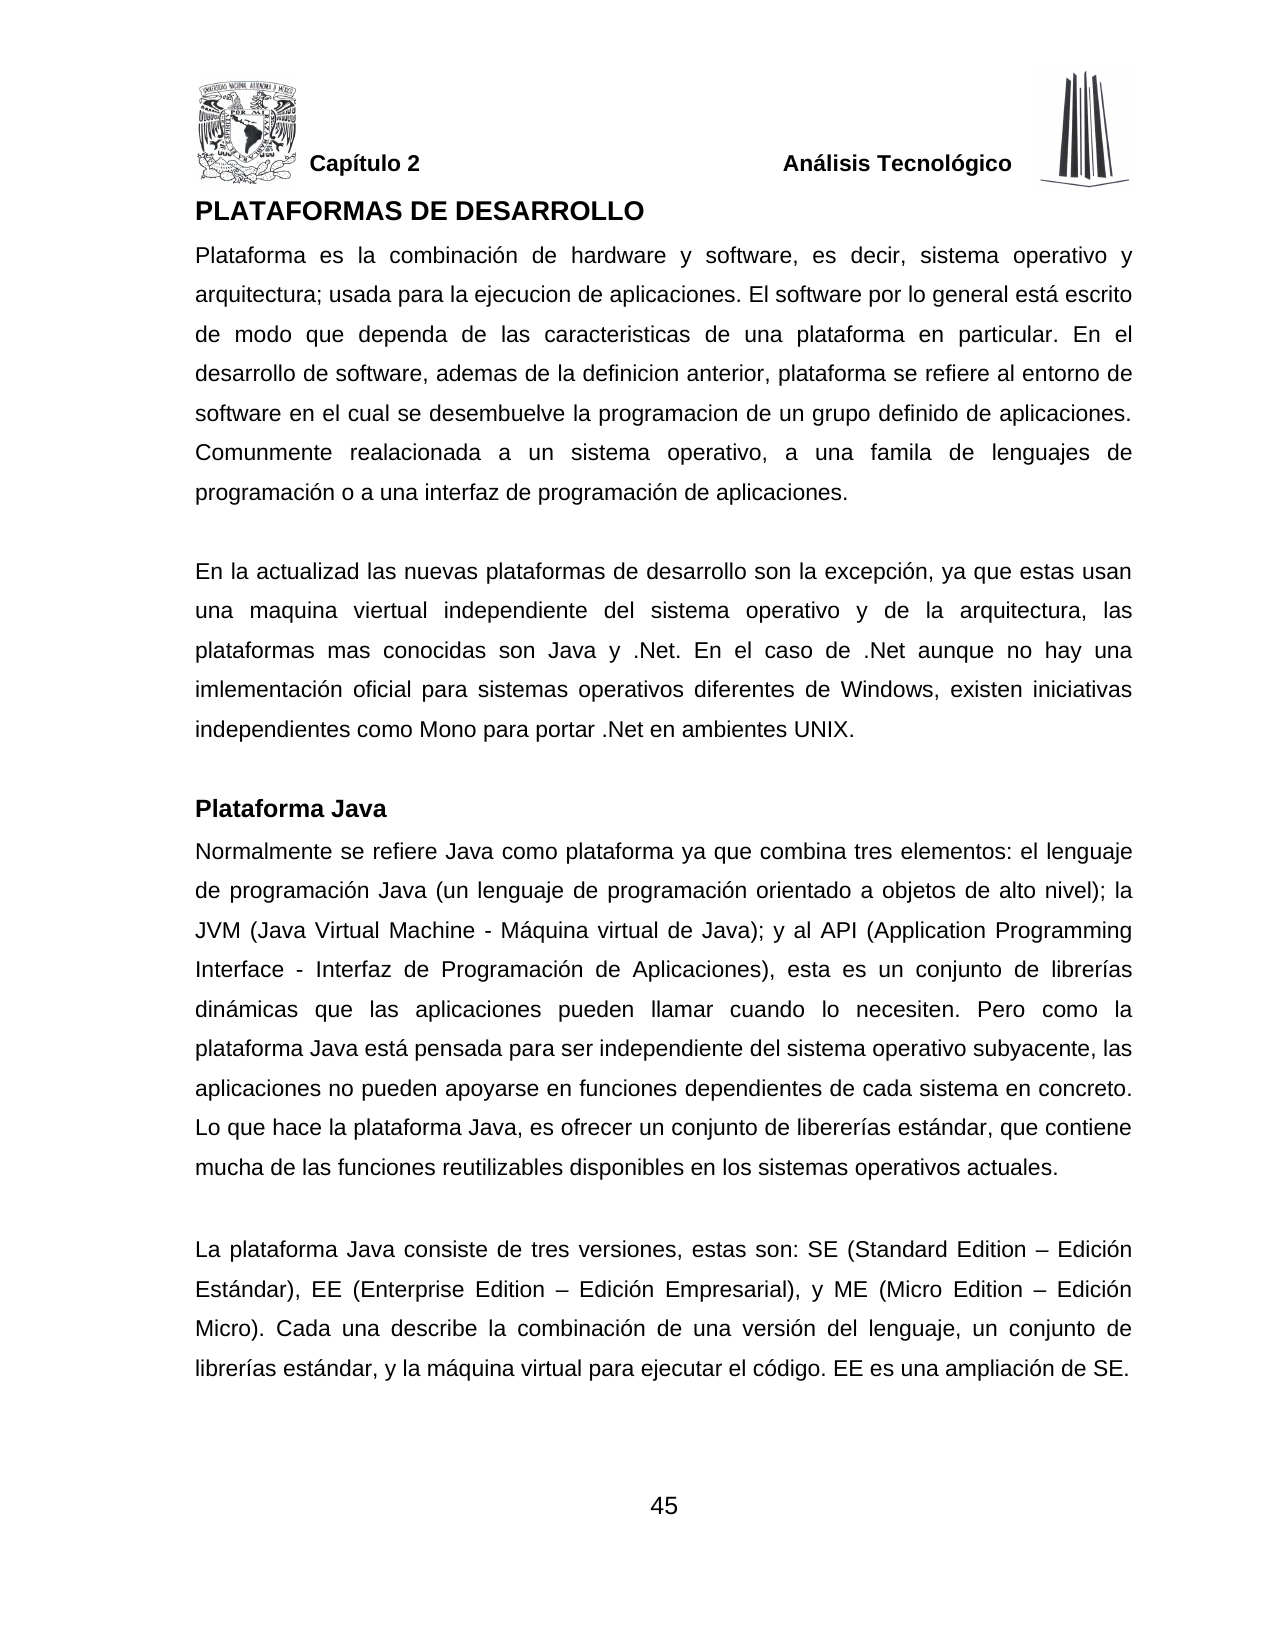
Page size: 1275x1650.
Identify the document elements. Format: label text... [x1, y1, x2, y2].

picture [1034, 65, 1136, 193]
text La plataforma Java consiste de tres versiones, estas son: SE (Standard Edition – Edición Estándar), EE (Enterprise Edition – Edición Empresarial), y ME (Micro Edition – Edición Micro). Cada una describe la combinación de una versión del lenguaje, un conjunto de librerías estándar, y la máquina virtual para ejecutar el código. EE es una ampliación de SE. [195, 1236, 1133, 1381]
text PLATAFORMAS DE DESARROLLO [195, 195, 1133, 226]
text Plataforma Java [195, 794, 1133, 823]
text En la actualizad las nuevas plataformas de desarrollo son la excepción, ya que estas usan una maquina viertual independiente del sistema operativo y de la arquitectura, las plataformas mas conocidas son Java y .Net. En el caso de .Net aunque no hay una imlementación oficial para sistemas operativos diferentes de Windows, existen iniciativas independientes como Mono para portar .Net en ambientes UNIX. [195, 558, 1133, 742]
text Normalmente se refiere Java como plataforma ya que combina tres elementos: el lenguaje de programación Java (un lenguaje de programación orientado a objetos de alto nivel); la JVM (Java Virtual Machine - Máquina virtual de Java); y al API (Application Programming Interface - Interfaz de Programación de Aplicaciones), esta es un conjunto de librerías dinámicas que las aplicaciones pueden llamar cuando lo necesiten. Pero como la plataforma Java está pensada para ser independiente del sistema operativo subyacente, las aplicaciones no pueden apoyarse en funciones dependientes de cada sistema en concreto. Lo que hace la plataforma Java, es ofrecer un conjunto de libererías estándar, que contiene mucha de las funciones reutilizables disponibles en los sistemas operativos actuales. [195, 838, 1133, 1180]
text Plataforma es la combinación de hardware y software, es decir, sistema operativo y arquitectura; usada para la ejecucion de aplicaciones. El software por lo general está escrito de modo que dependa de las caracteristicas de una plataforma en particular. En el desarrollo de software, ademas de la definicion anterior, plataforma se refiere al entorno de software en el cual se desembuelve la programacion de un grupo definido de aplicaciones. Comunmente realacionada a un sistema operativo, a una famila de lenguajes de programación o a una interfaz de programación de aplicaciones. [195, 242, 1133, 505]
